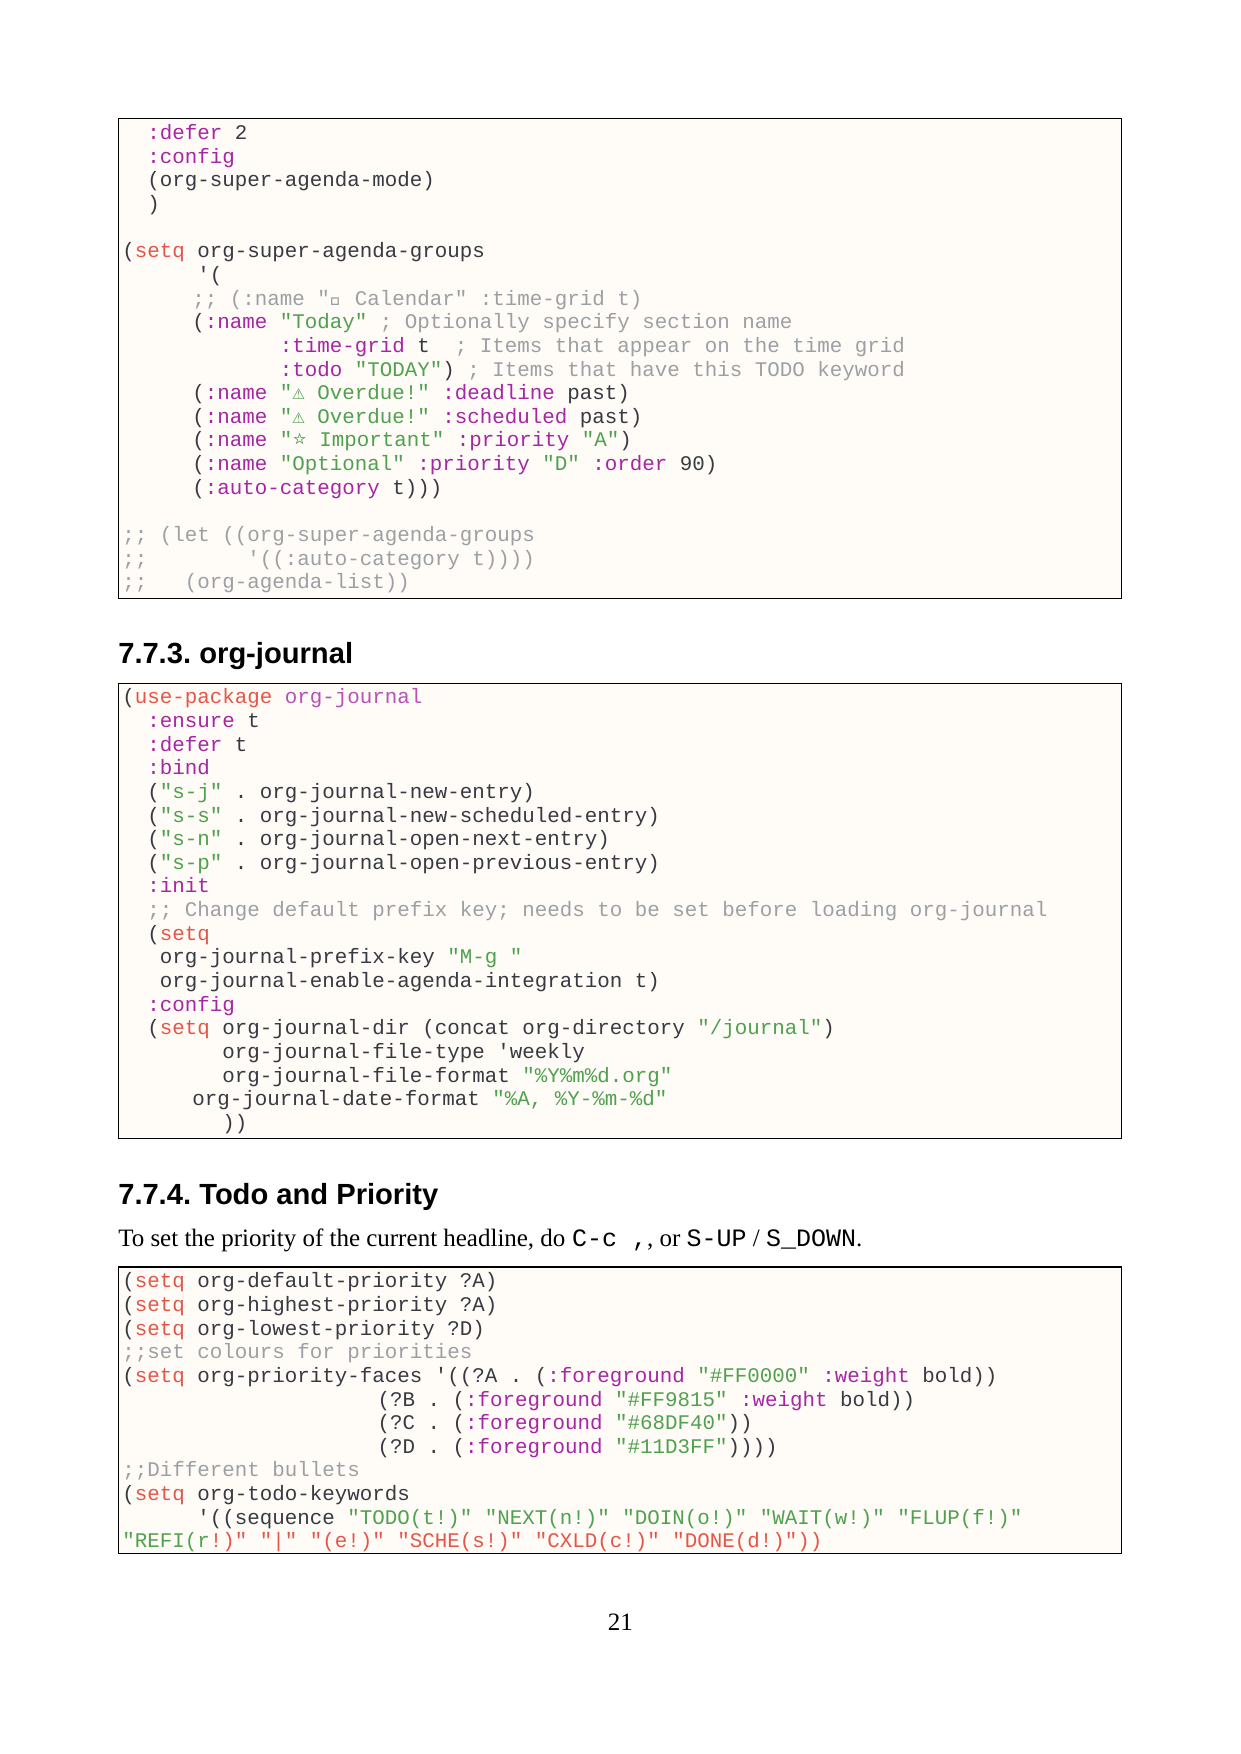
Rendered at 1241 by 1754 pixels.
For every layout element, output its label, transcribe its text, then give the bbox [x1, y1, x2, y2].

text (?B . (:foreground "#FF9815" :weight bold)) [119, 1384, 1121, 1408]
text (setq org-priority-faces '((?A . (:foreground "#FF0000" :weight bold)) [119, 1361, 1121, 1384]
text ;; (:name "⏰ Calendar" :time-grid t) [119, 284, 1121, 307]
text :ensure t [119, 706, 1121, 730]
text :bind [119, 753, 1121, 777]
text ;;Different bullets [119, 1456, 1121, 1479]
text )) [119, 1108, 1121, 1138]
subtitle org-journal [118, 636, 1122, 670]
text (setq org-lowest-priority ?D) [119, 1314, 1121, 1337]
text ("s-s" . org-journal-new-scheduled-entry) [119, 801, 1121, 824]
text (:name "⚠ Overdue!" :deadline past) [119, 378, 1121, 402]
text To set the priority of the current headline, do C-c ,, or S-UP / S_DOWN. [118, 1223, 1122, 1254]
text ;; (org-agenda-list)) [119, 567, 1121, 598]
text :todo "TODAY") ; Items that have this TODO keyword [119, 354, 1121, 378]
text org-journal-enable-agenda-integration t) [119, 966, 1121, 990]
text '((sequence "TODO(t!)" "NEXT(n!)" "DOIN(o!)" "WAIT(w!)" "FLUP(f!)" "REFI(r!)" "|" "(e!)" "SCHE(s!)" "CXLD(c!)" "DONE(d!)")) [119, 1503, 1121, 1553]
text ;; (let ((org-super-agenda-groups [119, 520, 1121, 544]
text (setq org-default-priority ?A) [119, 1268, 1121, 1290]
text ("s-p" . org-journal-open-previous-entry) [119, 848, 1121, 872]
text :defer t [119, 730, 1121, 753]
text (:name "⚠ Overdue!" :scheduled past) [119, 402, 1121, 426]
text (?D . (:foreground "#11D3FF")))) [119, 1432, 1121, 1456]
text (:name "Today" ; Optionally specify section name [119, 307, 1121, 331]
text ;; '((:auto-category t)))) [119, 544, 1121, 567]
text (setq [119, 919, 1121, 942]
text :defer 2 [119, 119, 1121, 142]
text (:name "Optional" :priority "D" :order 90) [119, 449, 1121, 473]
text org-journal-file-type 'weekly [119, 1037, 1121, 1061]
text (org-super-agenda-mode) [119, 165, 1121, 189]
text (setq org-super-agenda-groups [119, 236, 1121, 260]
text (setq org-journal-dir (concat org-directory "/journal") [119, 1013, 1121, 1037]
text (?C . (:foreground "#68DF40")) [119, 1408, 1121, 1432]
text ("s-n" . org-journal-open-next-entry) [119, 824, 1121, 848]
text ) [119, 189, 1121, 213]
text :config [119, 142, 1121, 165]
text ("s-j" . org-journal-new-entry) [119, 777, 1121, 801]
text ;; Change default prefix key; needs to be set before loading org-journal [119, 895, 1121, 919]
text (use-package org-journal [119, 684, 1121, 706]
text org-journal-prefix-key "M-g " [119, 942, 1121, 966]
text '( [119, 260, 1121, 284]
text :time-grid t ; Items that appear on the time grid [119, 331, 1121, 354]
text (:name "⭐ Important" :priority "A") [119, 426, 1121, 449]
text :init [119, 872, 1121, 895]
text org-journal-date-format "%A, %Y-%m-%d" [119, 1084, 1121, 1108]
text org-journal-file-format "%Y%m%d.org" [119, 1061, 1121, 1084]
subtitle Todo and Priority [118, 1177, 1122, 1211]
text (setq org-highest-priority ?A) [119, 1290, 1121, 1314]
text (:auto-category t))) [119, 473, 1121, 496]
text (setq org-todo-keywords [119, 1479, 1121, 1503]
text :config [119, 990, 1121, 1013]
text ;;set colours for priorities [119, 1337, 1121, 1361]
